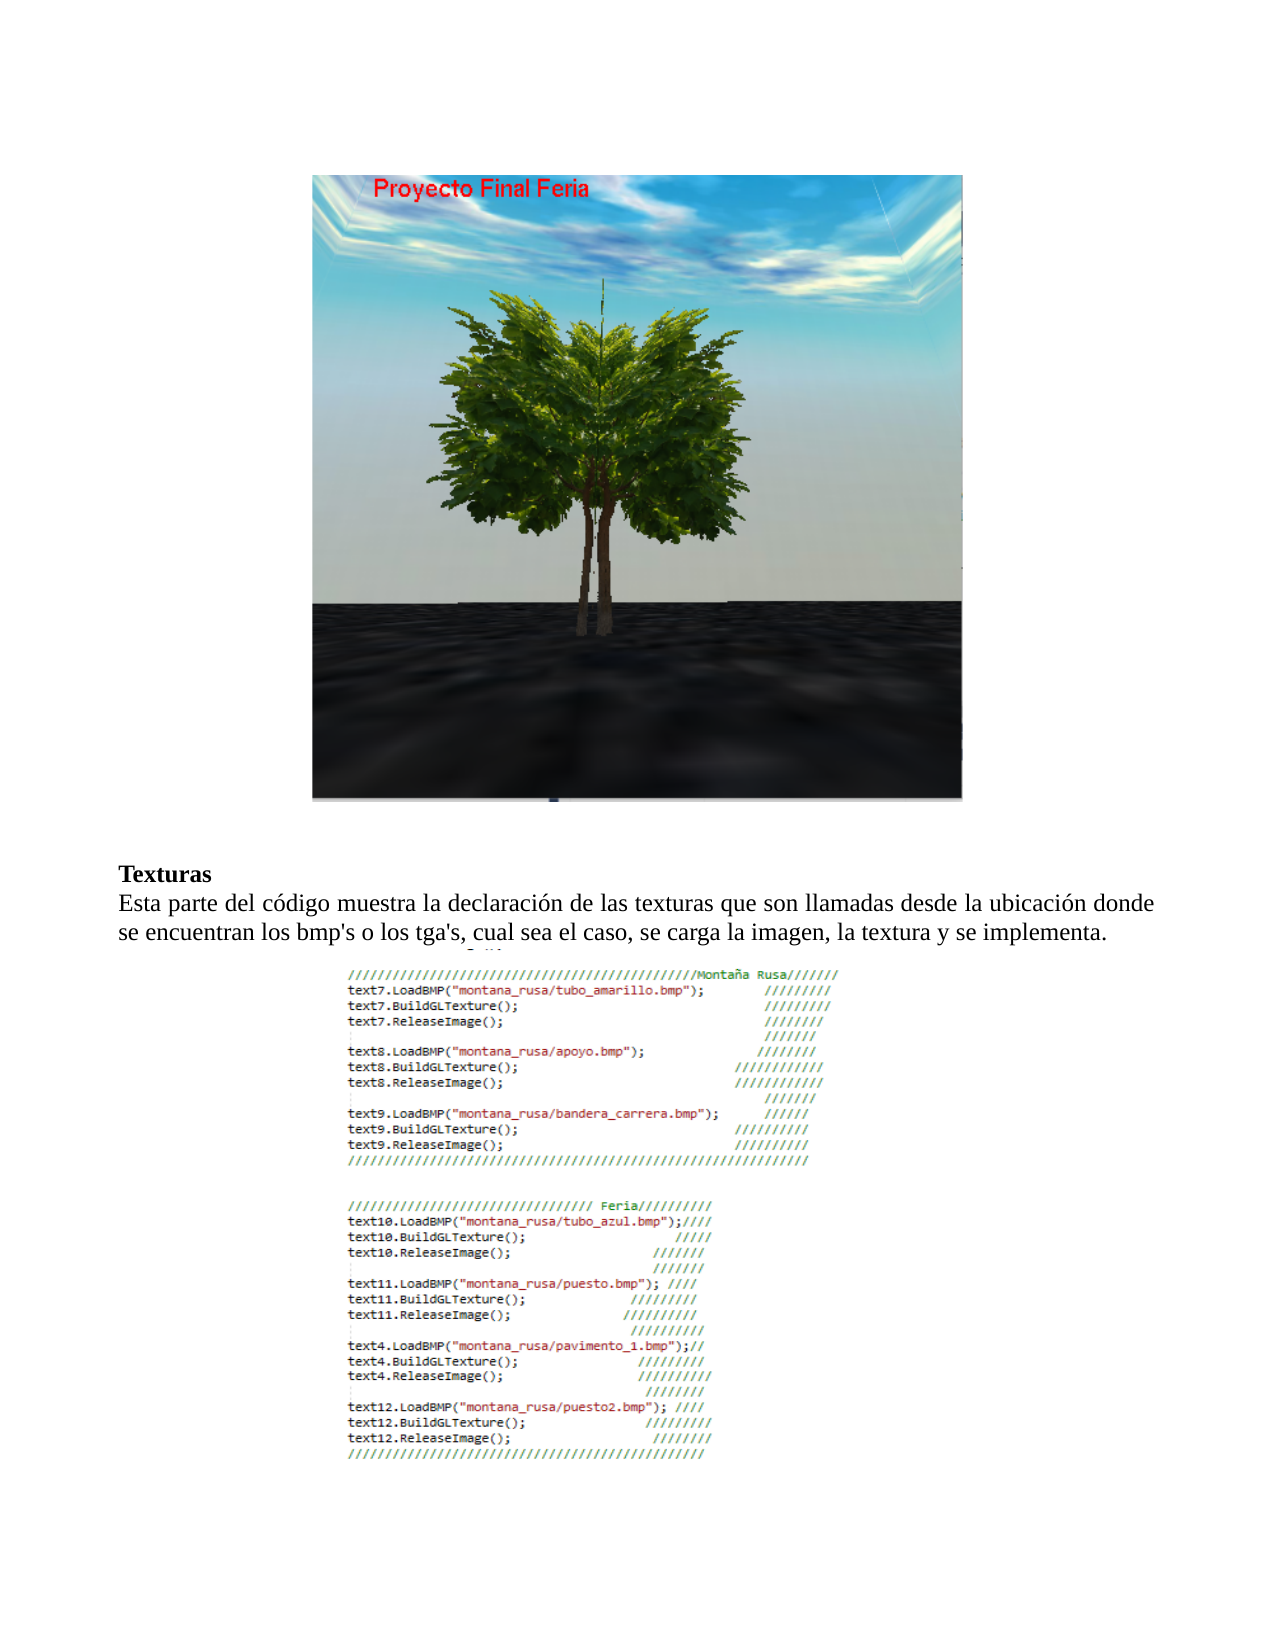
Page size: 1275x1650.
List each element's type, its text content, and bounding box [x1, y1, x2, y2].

text Esta parte del código muestra la declaración de las texturas que son llamadas desde la ubicación donde se encuentran los bmp's o los tga's, cual sea el caso, se carga la imagen, la textura y se implementa. [118, 888, 1157, 945]
text Texturas [118, 859, 1157, 888]
picture [312, 175, 963, 802]
picture [327, 949, 896, 1469]
